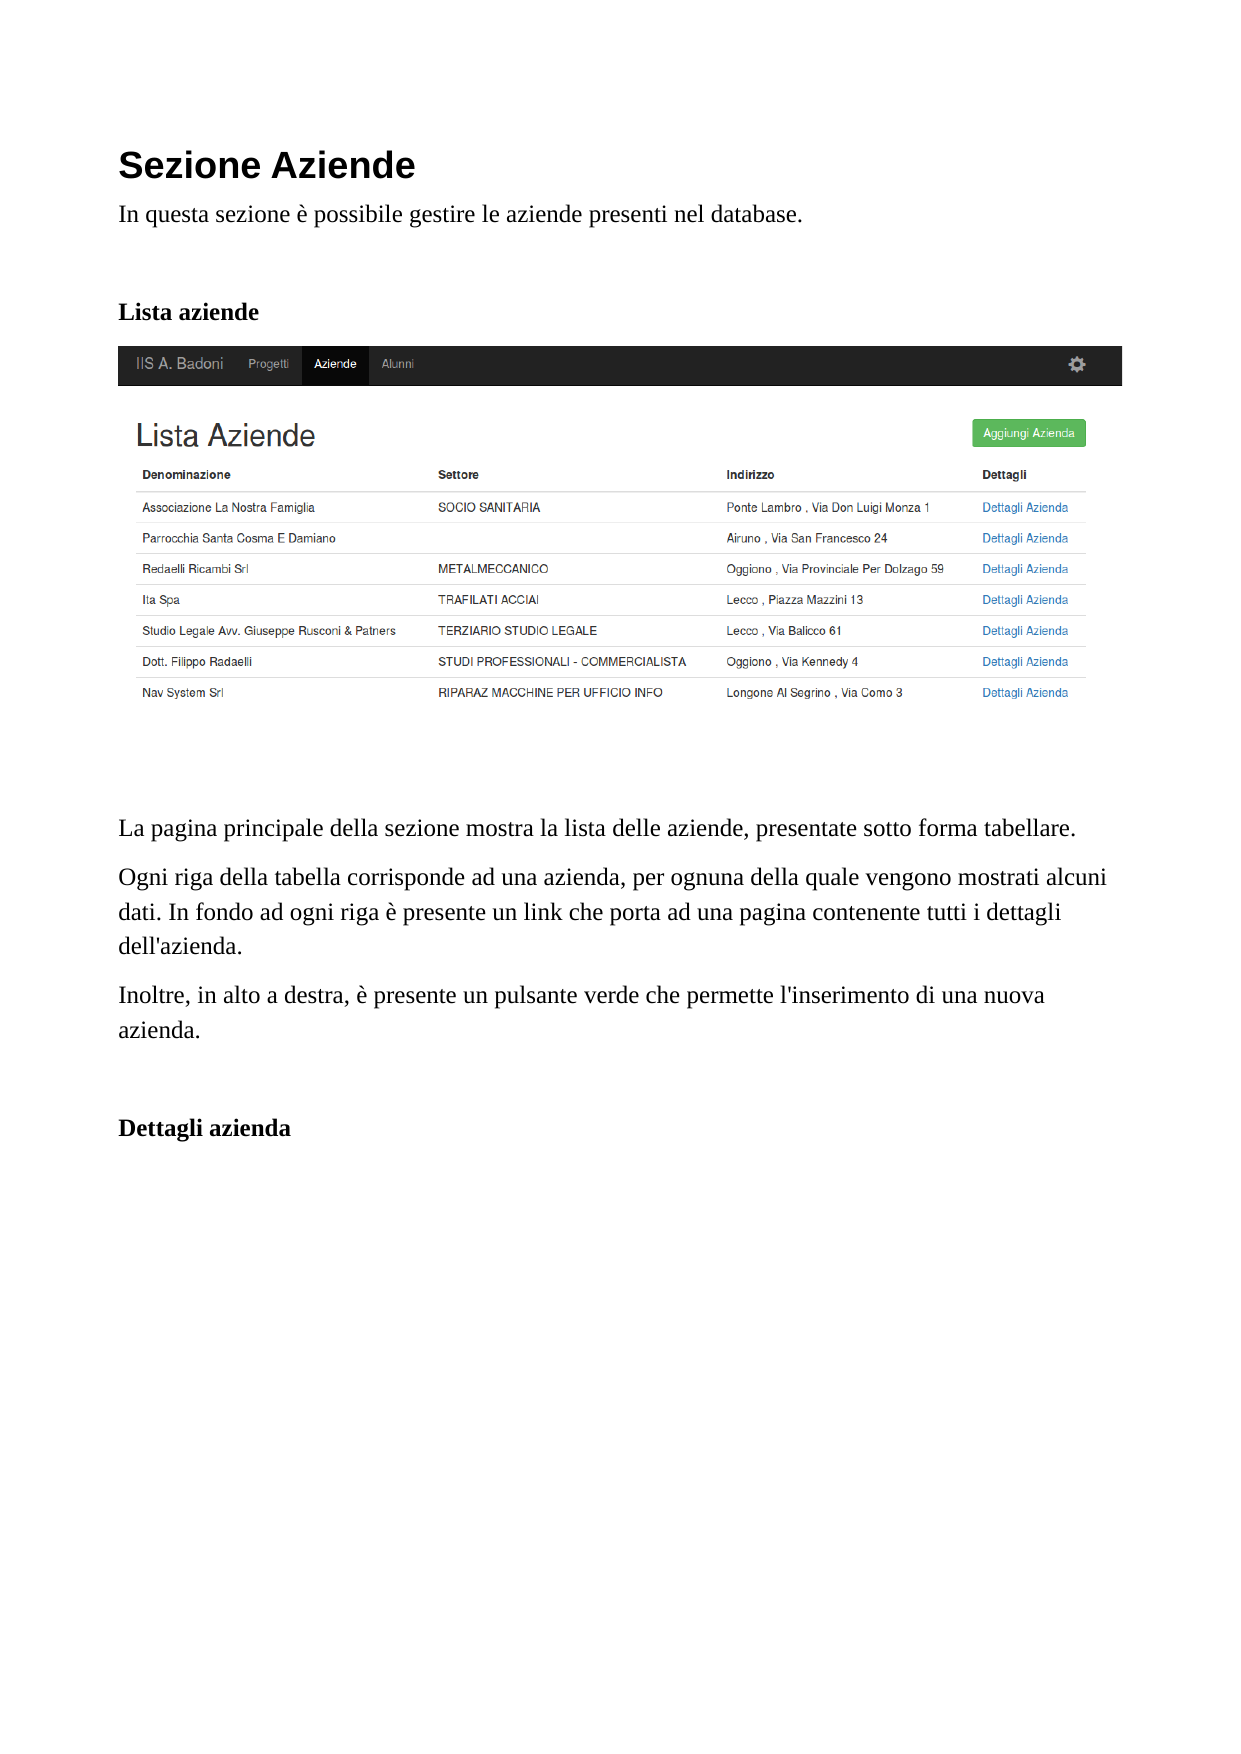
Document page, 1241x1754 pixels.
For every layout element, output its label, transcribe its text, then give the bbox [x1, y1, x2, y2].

text Ogni riga della tabella corrisponde ad una azienda, per ognuna della quale vengono mostrati alcuni dati. In fondo ad ogni riga è presente un link che porta ad una pagina contenente tutti i dettagli dell'azienda. [118, 862, 1122, 960]
text Inoltre, in alto a destra, è presente un pulsante verde che permette l'inserimento di una nuova azienda. [118, 980, 1122, 1043]
text Lista aziende [118, 297, 1122, 326]
picture [118, 346, 1123, 759]
text In questa sezione è possibile gestire le aziende presenti nel database. [118, 199, 1122, 228]
text La pagina principale della sezione mostra la lista delle aziende, presentate sotto forma tabellare. [118, 813, 1122, 842]
text Dettagli azienda [118, 1113, 1122, 1142]
subtitle Sezione Aziende [118, 143, 1122, 187]
